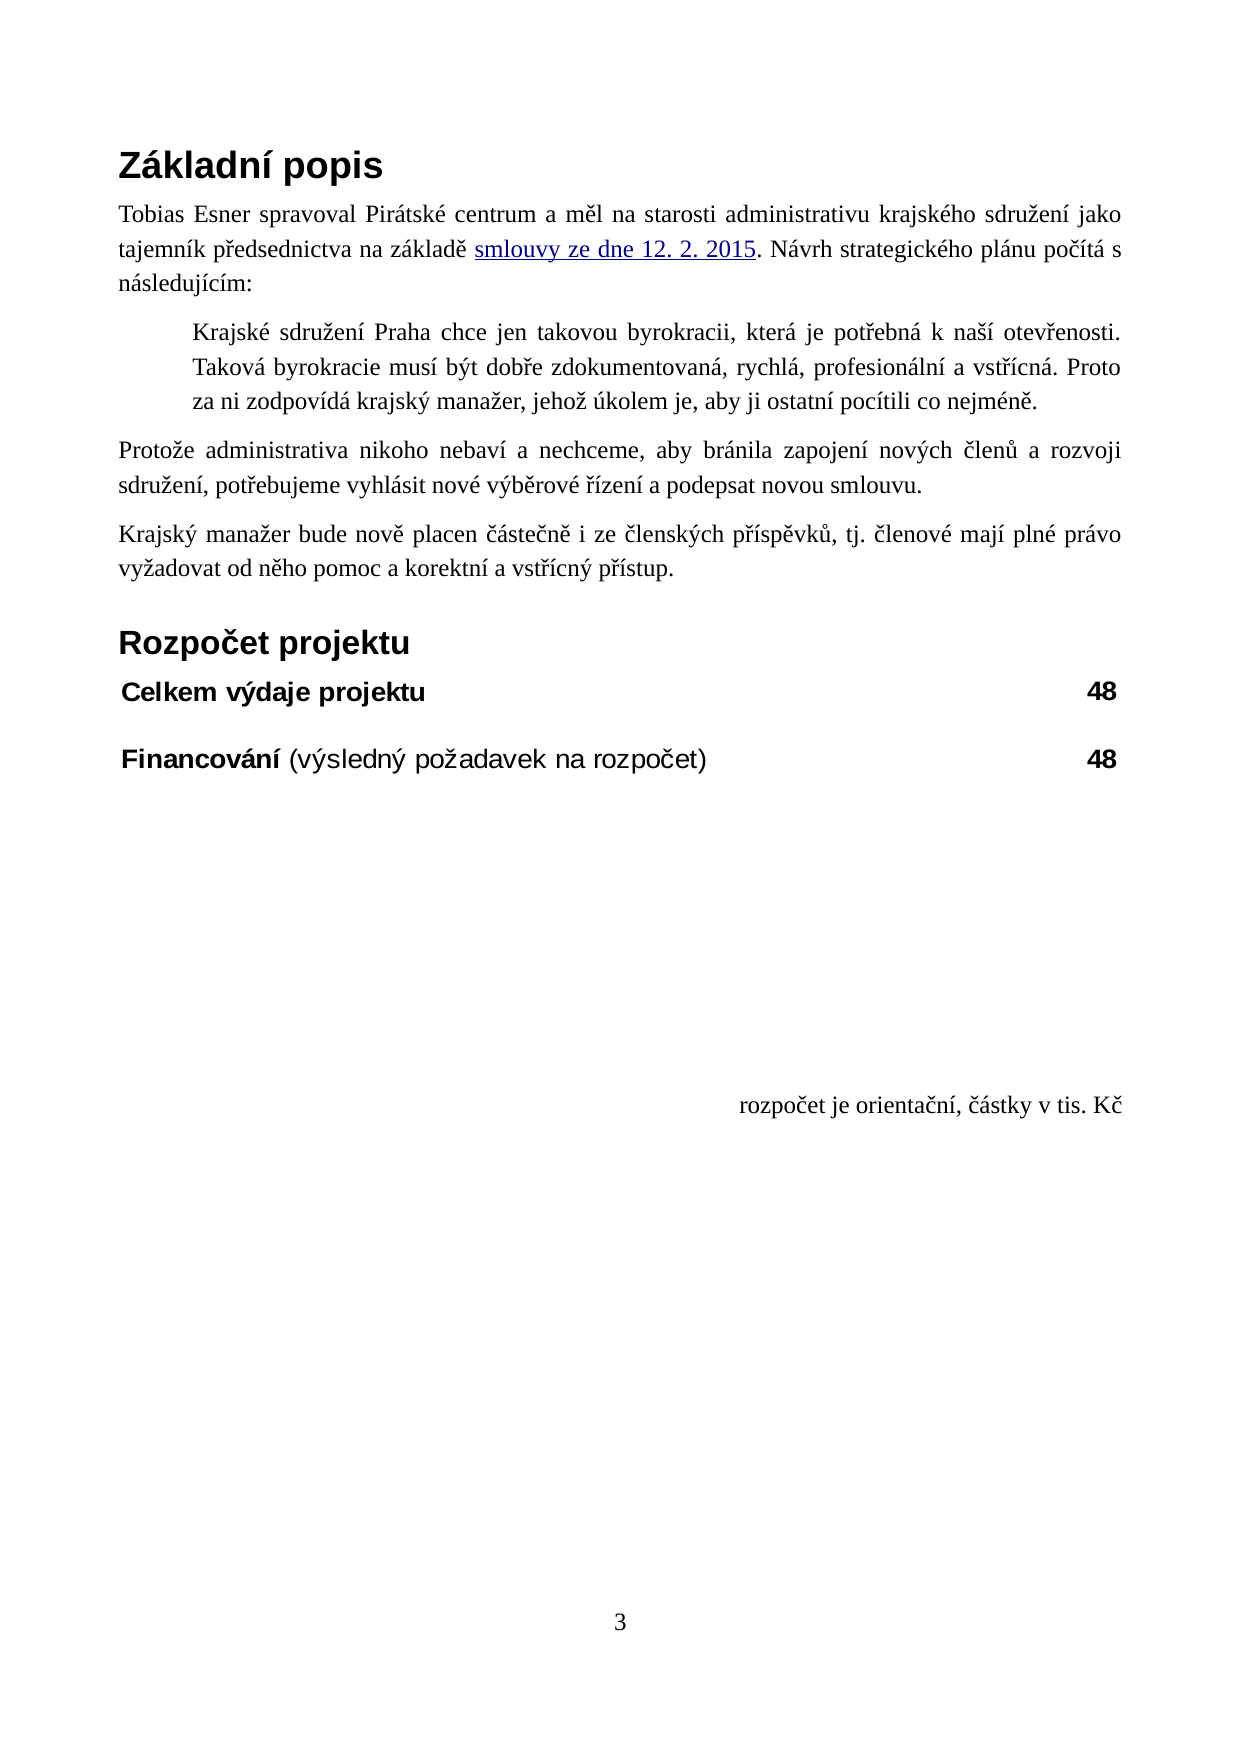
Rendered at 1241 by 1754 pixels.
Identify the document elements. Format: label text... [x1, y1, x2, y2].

text Krajské sdružení Praha chce jen takovou byrokracii, která je potřebná k naší otevřenosti. Taková byrokracie musí být dobře zdokumentovaná, rychlá, profesionální a vstřícná. Proto za ni zodpovídá krajský manažer, jehož úkolem je, aby ji ostatní pocítili co nejméně. [192, 317, 1122, 415]
text Tobias Esner spravoval Pirátské centrum a měl na starosti administrativu krajského sdružení jako tajemník předsednictva na základě smlouvy ze dne 12. 2. 2015. Návrh strategického plánu počítá s následujícím: [118, 199, 1122, 297]
text rozpočet je orientační, částky v tis. Kč [118, 674, 1122, 1119]
text Protože administrativa nikoho nebaví a nechceme, aby bránila zapojení nových členů a rozvoji sdružení, potřebujeme vyhlásit nové výběrové řízení a podepsat novou smlouvu. [118, 435, 1122, 498]
subtitle Rozpočet projektu [118, 623, 1122, 662]
text Krajský manažer bude nově placen částečně i ze členských příspěvků, tj. členové mají plné právo vyžadovat od něho pomoc a korektní a vstřícný přístup. [118, 519, 1122, 582]
subtitle Základní popis [118, 143, 1122, 187]
